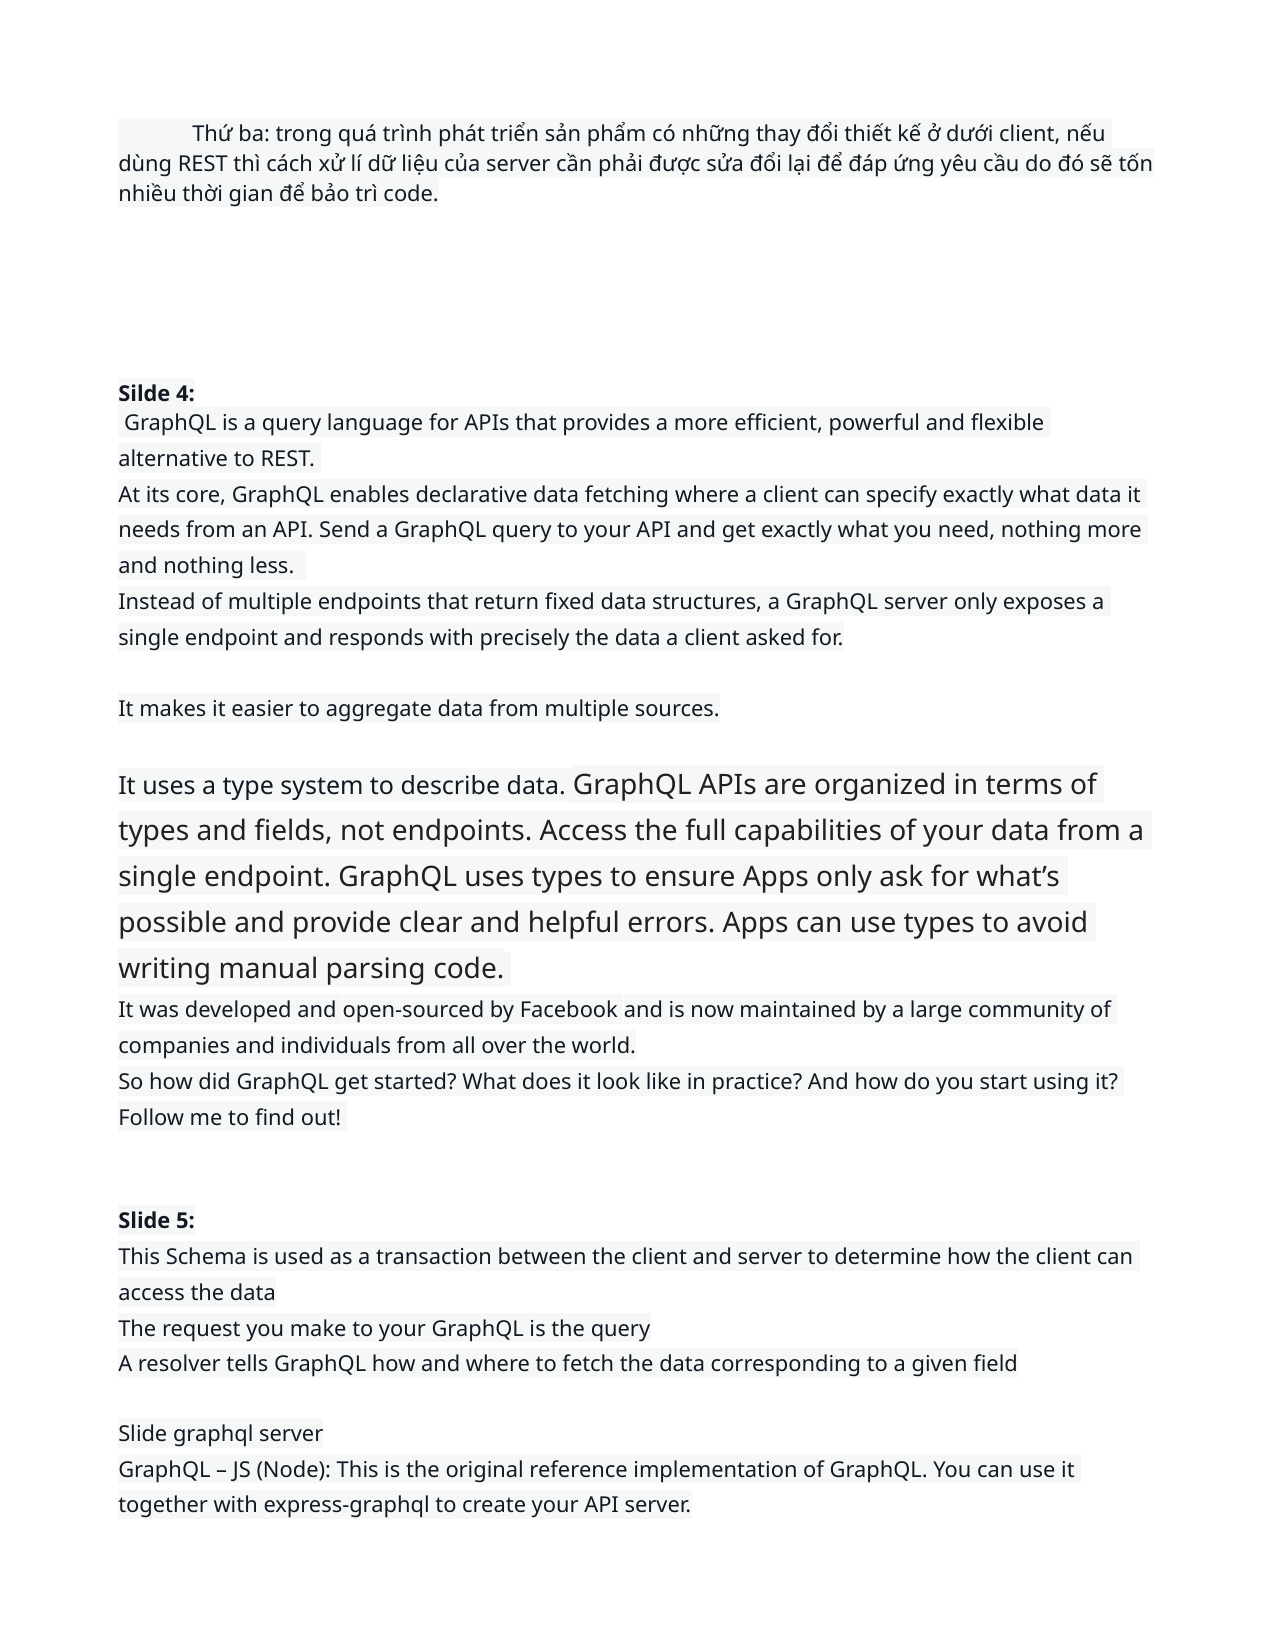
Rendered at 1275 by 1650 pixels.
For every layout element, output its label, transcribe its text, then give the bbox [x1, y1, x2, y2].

text GraphQL is a query language for APIs that provides a more efficient, powerful and flexible alternative to REST. [118, 407, 1157, 473]
text Slide graphql server [118, 1418, 1157, 1448]
text The request you make to your GraphQL is the query [118, 1312, 1157, 1342]
text At its core, GraphQL enables declarative data fetching where a client can specify exactly what data it needs from an API. Send a GraphQL query to your API and get exactly what you need, nothing more and nothing less. [118, 479, 1157, 580]
text It uses a type system to describe data. GraphQL APIs are organized in terms of types and fields, not endpoints. Access the full capabilities of your data from a single endpoint. GraphQL uses types to ensure Apps only ask for what’s possible and provide clear and helpful errors. Apps can use types to avoid writing manual parsing code. [118, 764, 1157, 987]
text Instead of multiple endpoints that return fixed data structures, a GraphQL server only exposes a single endpoint and responds with precisely the data a client asked for. [118, 586, 1157, 651]
text A resolver tells GraphQL how and where to fetch the data corresponding to a given field [118, 1348, 1157, 1378]
text Slide 5: [118, 1205, 1157, 1235]
text Thứ ba: trong quá trình phát triển sản phẩm có những thay đổi thiết kế ở dưới client, nếu dùng REST thì cách xử lí dữ liệu của server cần phải được sửa đổi lại để đáp ứng yêu cầu do đó sẽ tốn nhiều thời gian để bảo trì code. [118, 118, 1157, 207]
text GraphQL – JS (Node): This is the original reference implementation of GraphQL. You can use it together with express-graphql to create your API server. [118, 1454, 1157, 1519]
text It was developed and open-sourced by Facebook and is now maintained by a large community of companies and individuals from all over the world. [118, 994, 1157, 1060]
text It makes it easier to aggregate data from multiple sources. [118, 693, 1157, 723]
text This Schema is used as a transaction between the client and server to determine how the client can access the data [118, 1241, 1157, 1307]
text So how did GraphQL get started? What does it look like in practice? And how do you start using it? Follow me to find out! [118, 1066, 1157, 1131]
text Silde 4: [118, 377, 1157, 407]
